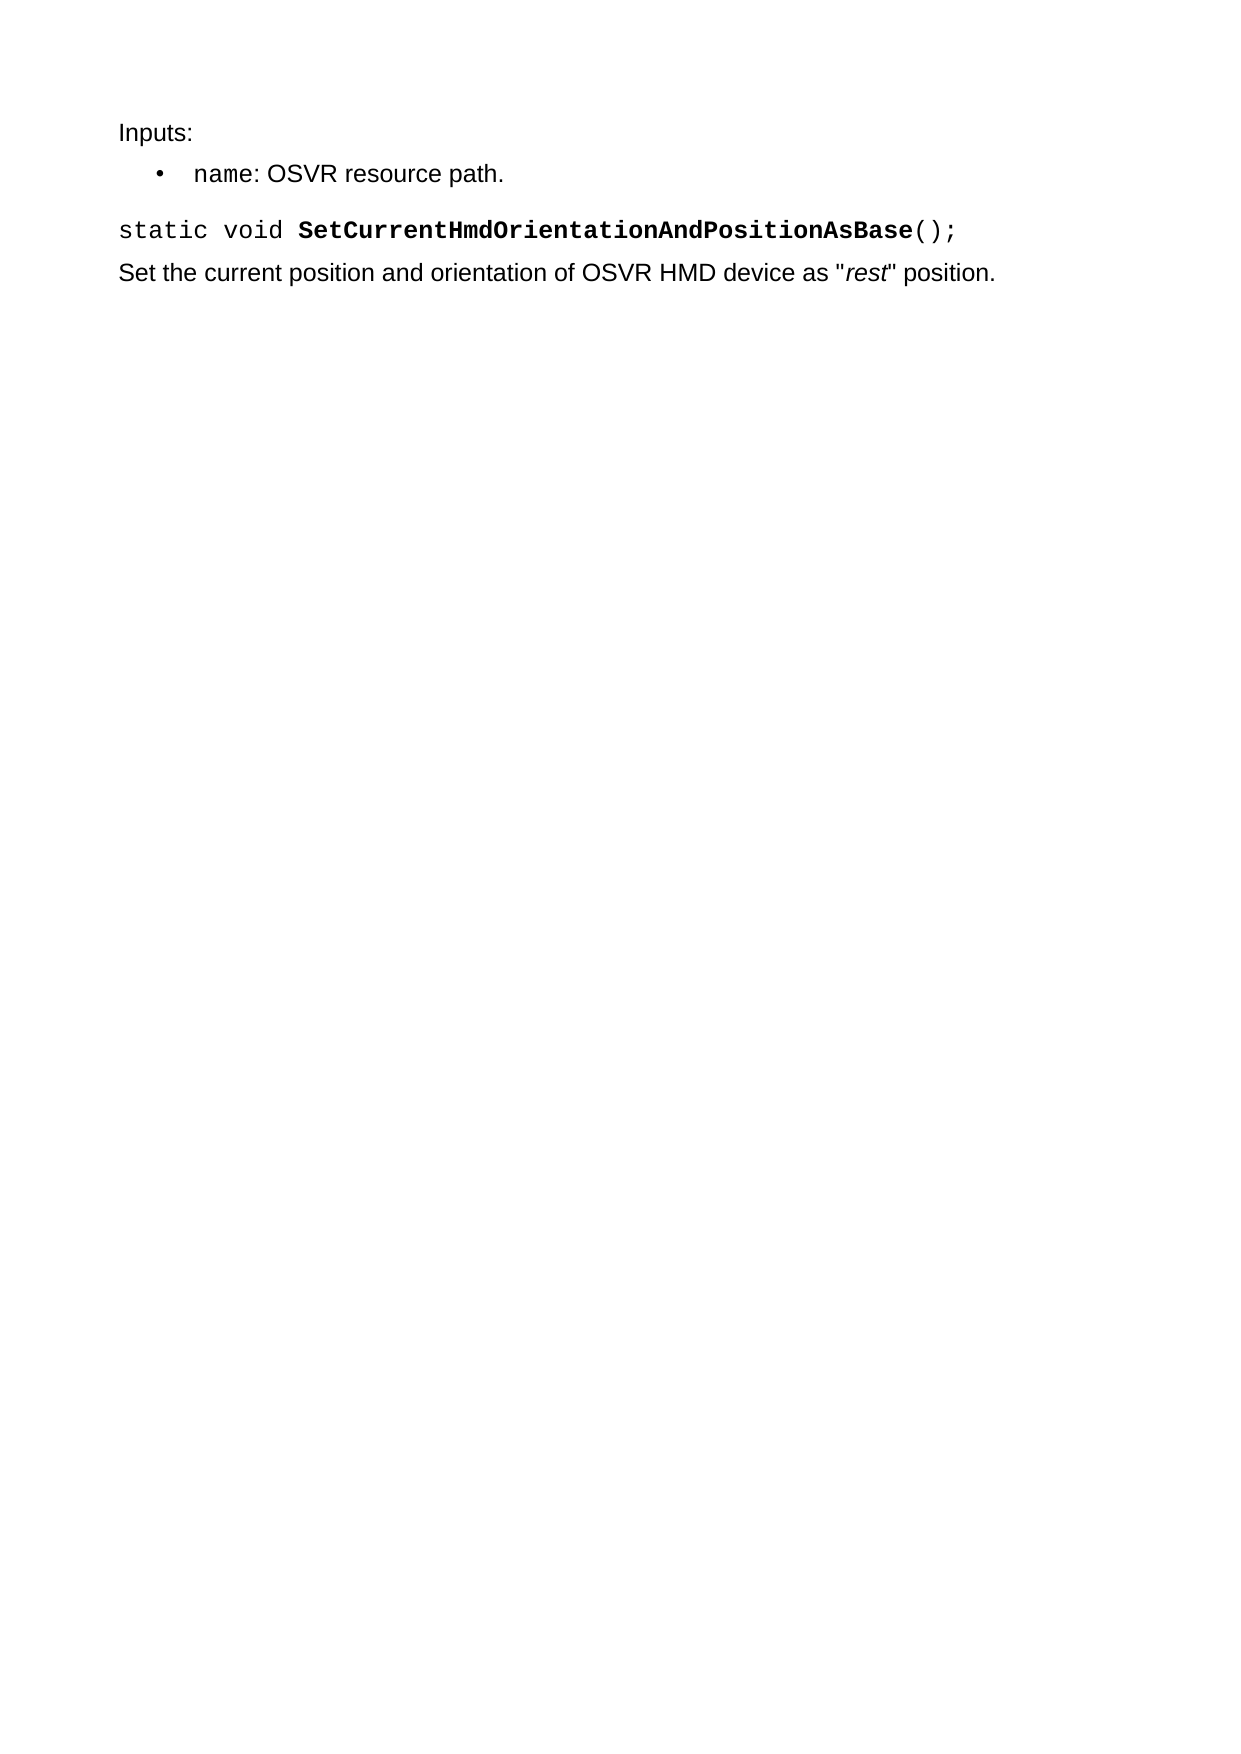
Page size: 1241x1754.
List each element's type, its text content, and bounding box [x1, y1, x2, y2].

list name: OSVR resource path. [156, 159, 1122, 190]
text Set the current position and orientation of OSVR HMD device as "rest" position. [118, 258, 1122, 287]
text Inputs: [118, 118, 1122, 147]
text static void SetCurrentHmdOrientationAndPositionAsBase(); [118, 218, 1122, 246]
